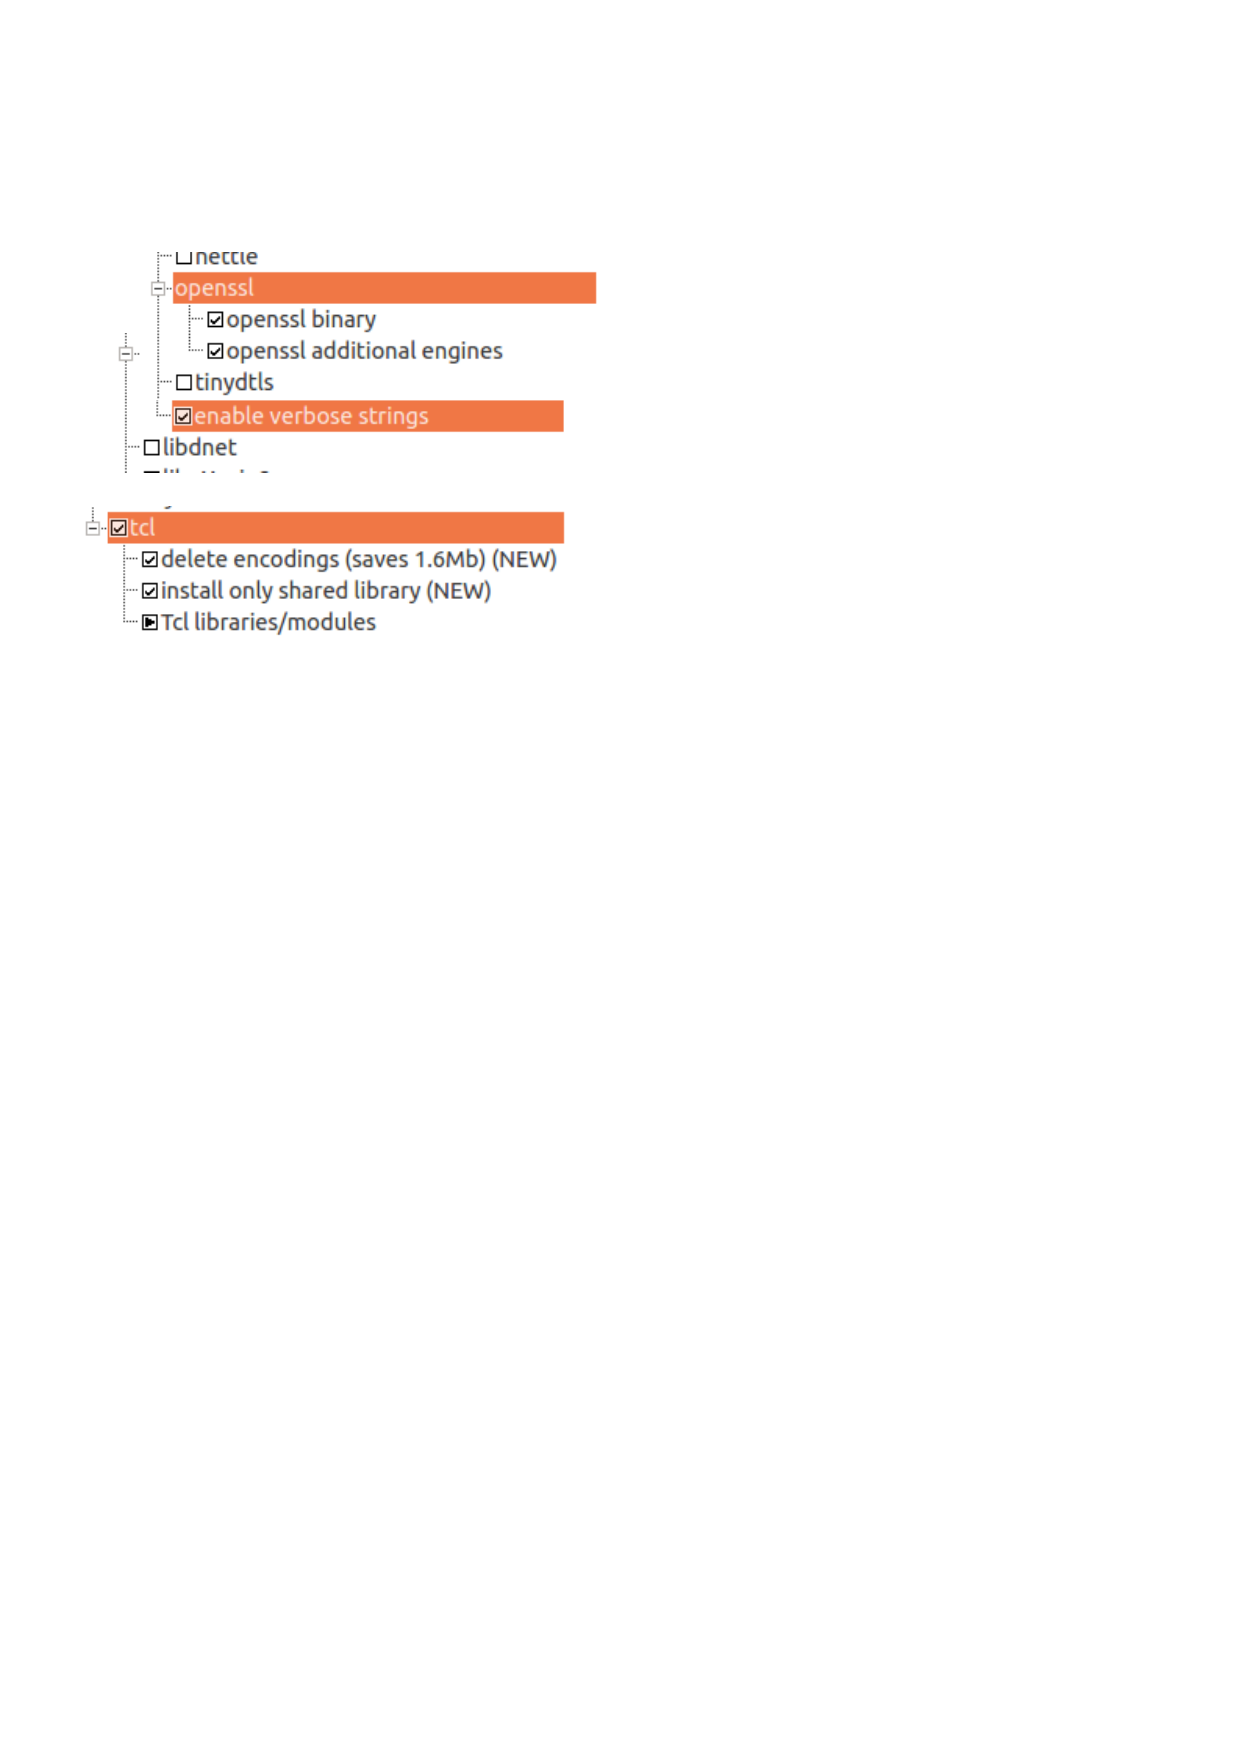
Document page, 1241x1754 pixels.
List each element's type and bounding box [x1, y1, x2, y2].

picture [116, 252, 730, 473]
picture [83, 506, 619, 643]
